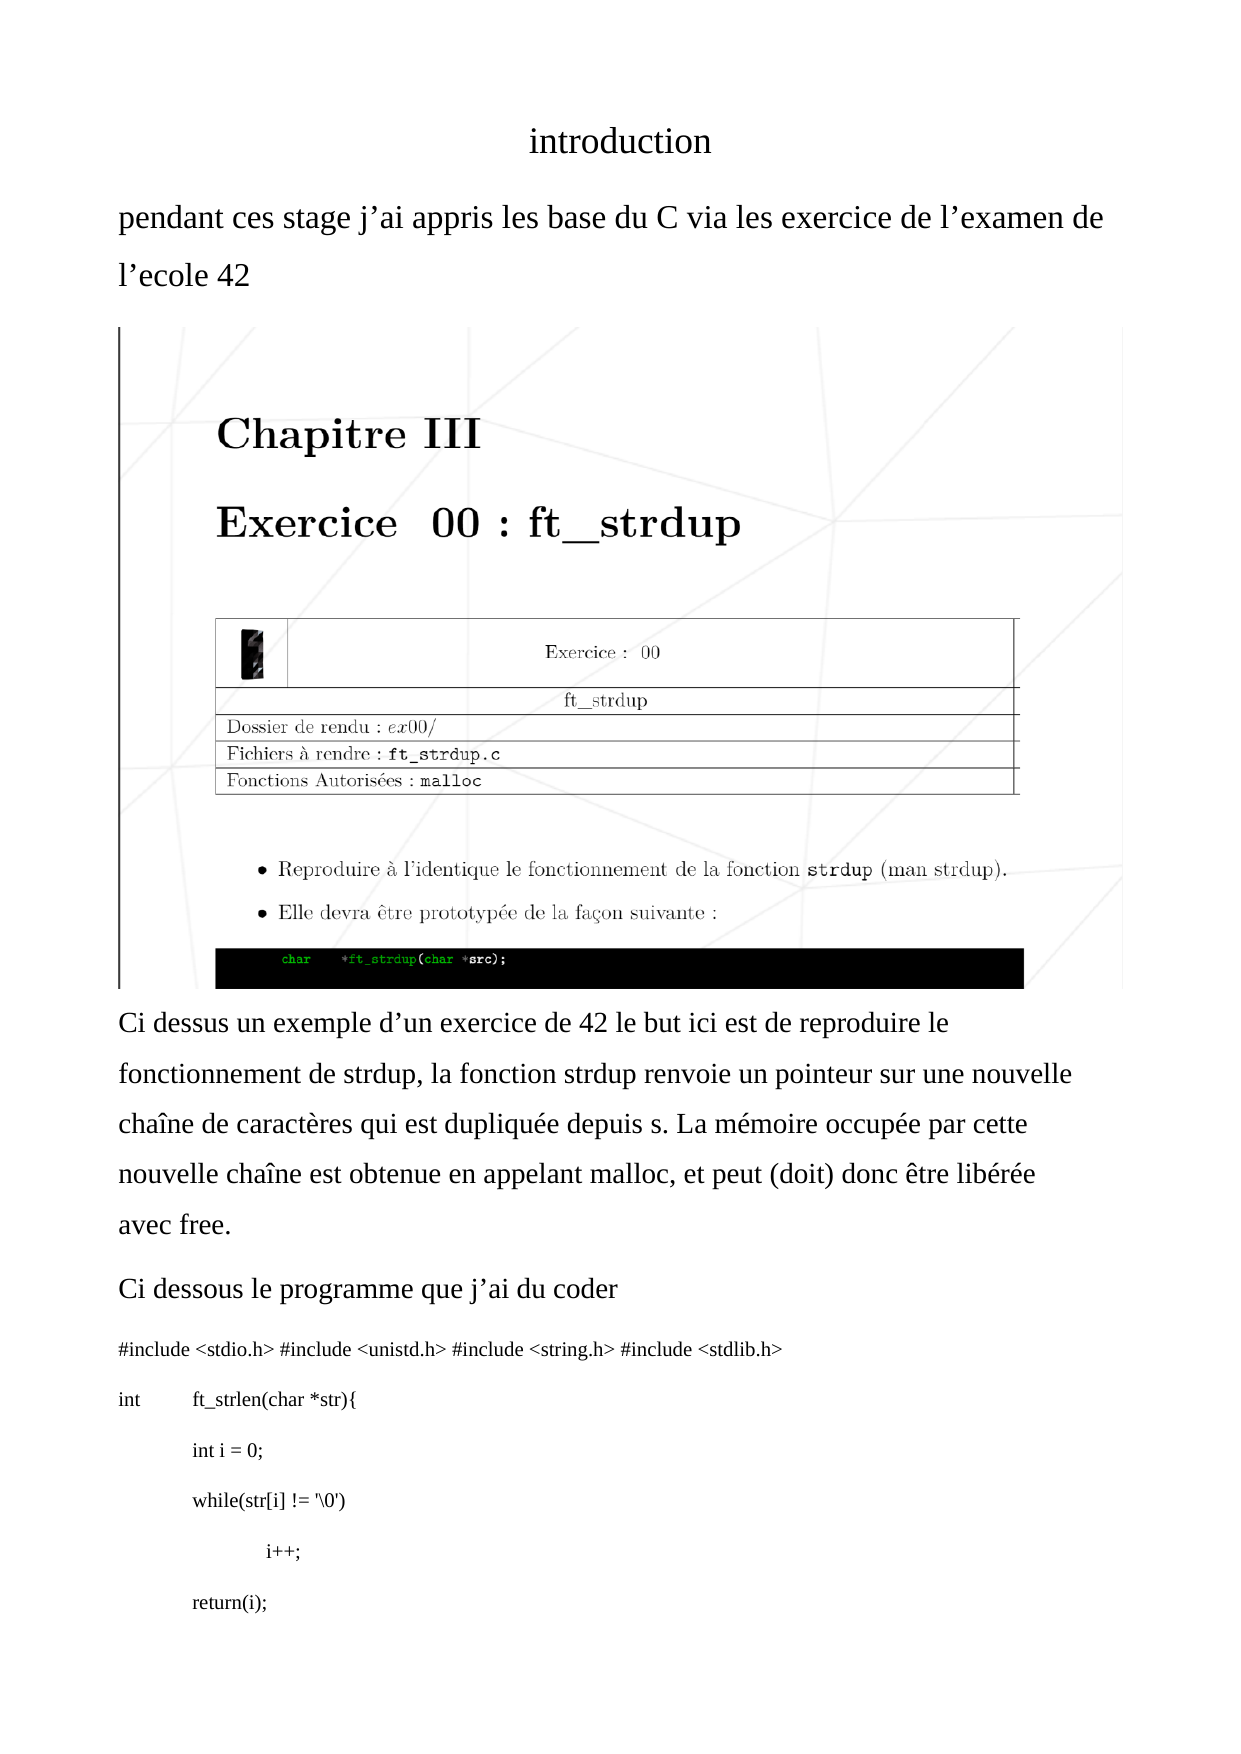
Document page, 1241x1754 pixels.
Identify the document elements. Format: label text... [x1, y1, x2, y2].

text return(i); [118, 1590, 1122, 1614]
text int ft_strlen(char *str){ [118, 1387, 1122, 1411]
text i++; [118, 1539, 1122, 1563]
text introduction [118, 118, 1122, 161]
text while(str[i] != '\0') [118, 1488, 1122, 1512]
text #include <stdio.h> #include <unistd.h> #include <string.h> #include <stdlib.h> [118, 1337, 1122, 1361]
text Ci dessus un exemple d’un exercice de 42 le but ici est de reproduire le fonctionnement de strdup, la fonction strdup renvoie un pointeur sur une nouvelle chaîne de caractères qui est dupliquée depuis s. La mémoire occupée par cette nouvelle chaîne est obtenue en appelant malloc, et peut (doit) donc être libérée avec free. [118, 989, 1122, 1240]
text int i = 0; [118, 1438, 1122, 1462]
picture [118, 327, 1123, 989]
text Ci dessous le programme que j’ai du coder [118, 1272, 1122, 1305]
text pendant ces stage j’ai appris les base du C via les exercice de l’examen de l’ecole 42 [118, 197, 1122, 293]
